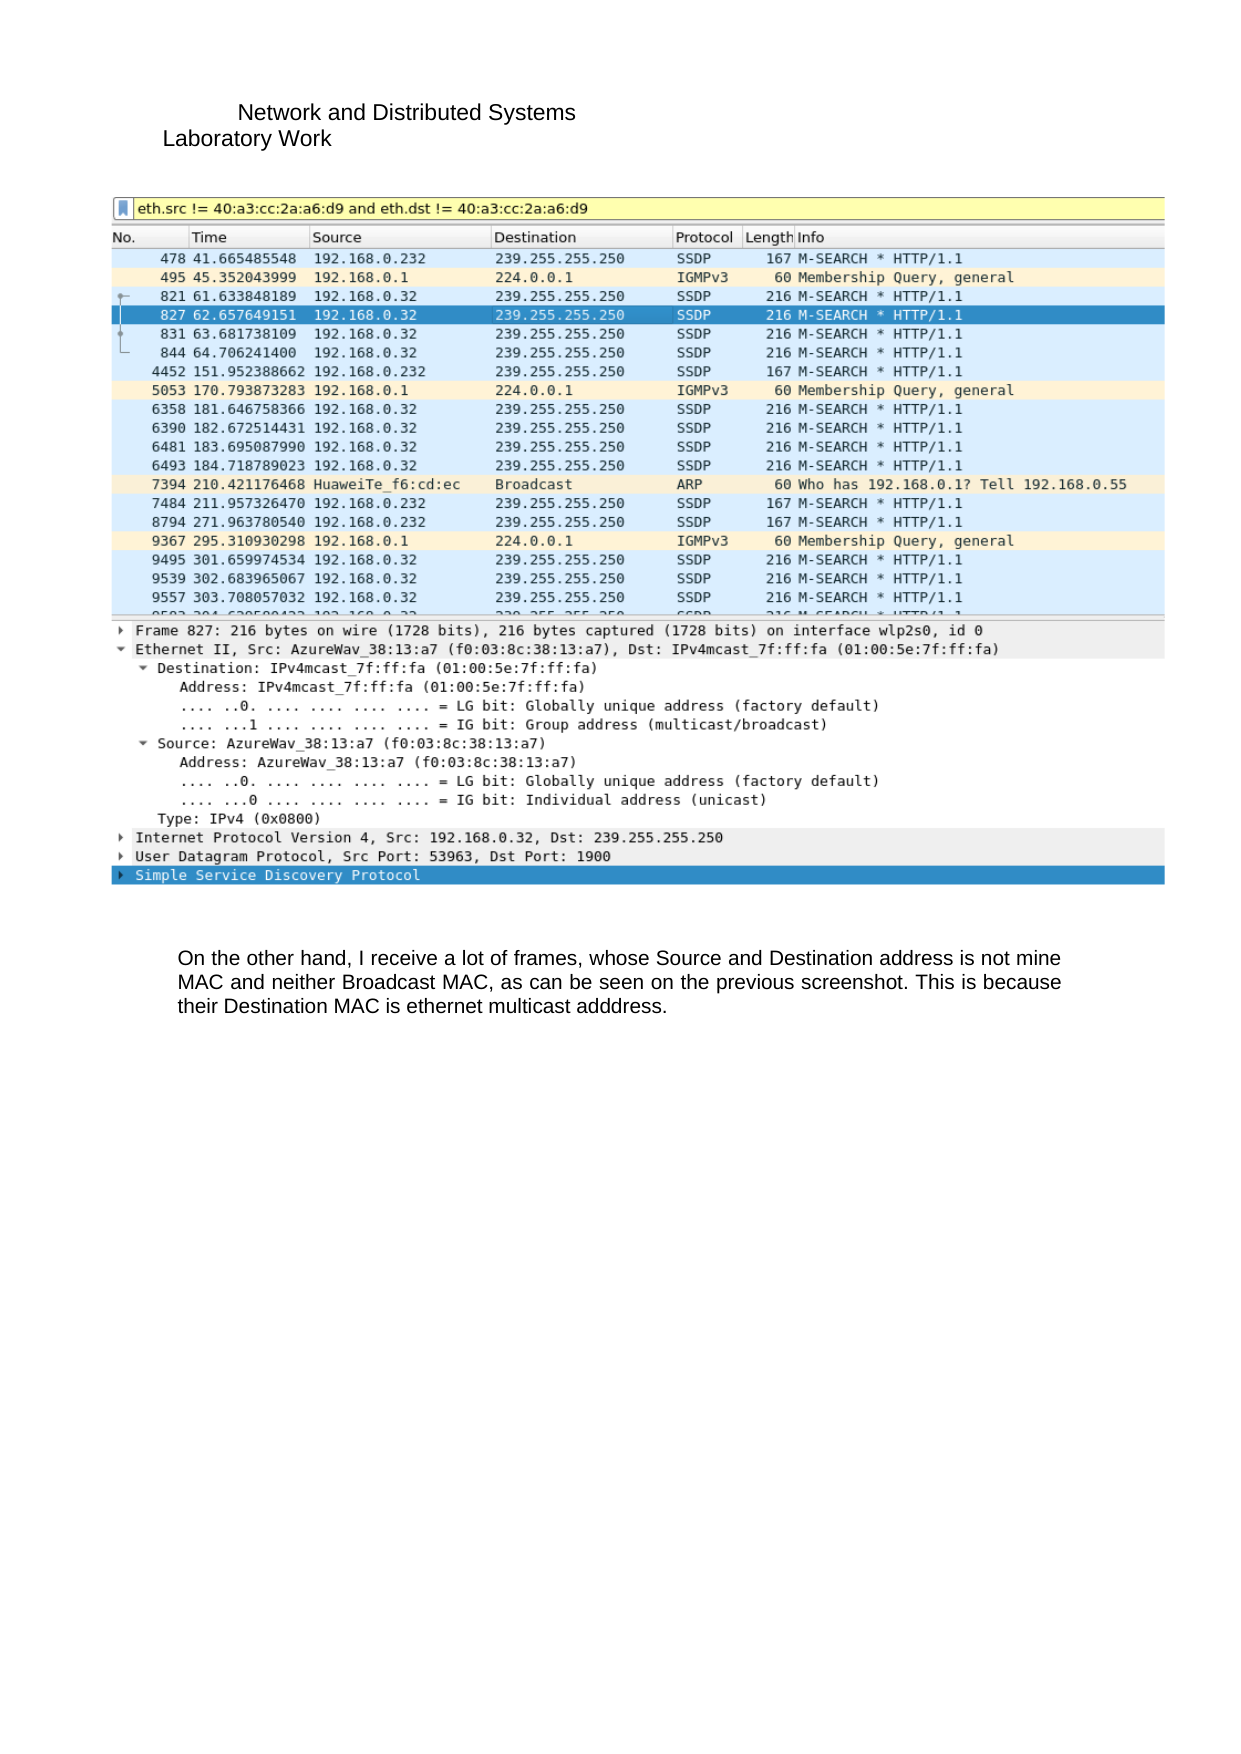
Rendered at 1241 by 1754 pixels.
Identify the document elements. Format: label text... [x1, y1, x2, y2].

text On the other hand, I receive a lot of frames, whose Source and Destination address is not mine MAC and neither Broadcast MAC, as can be seen on the previous screenshot. This is because their Destination MAC is ethernet multicast adddress. [177, 946, 1063, 1018]
picture [111, 197, 1165, 910]
